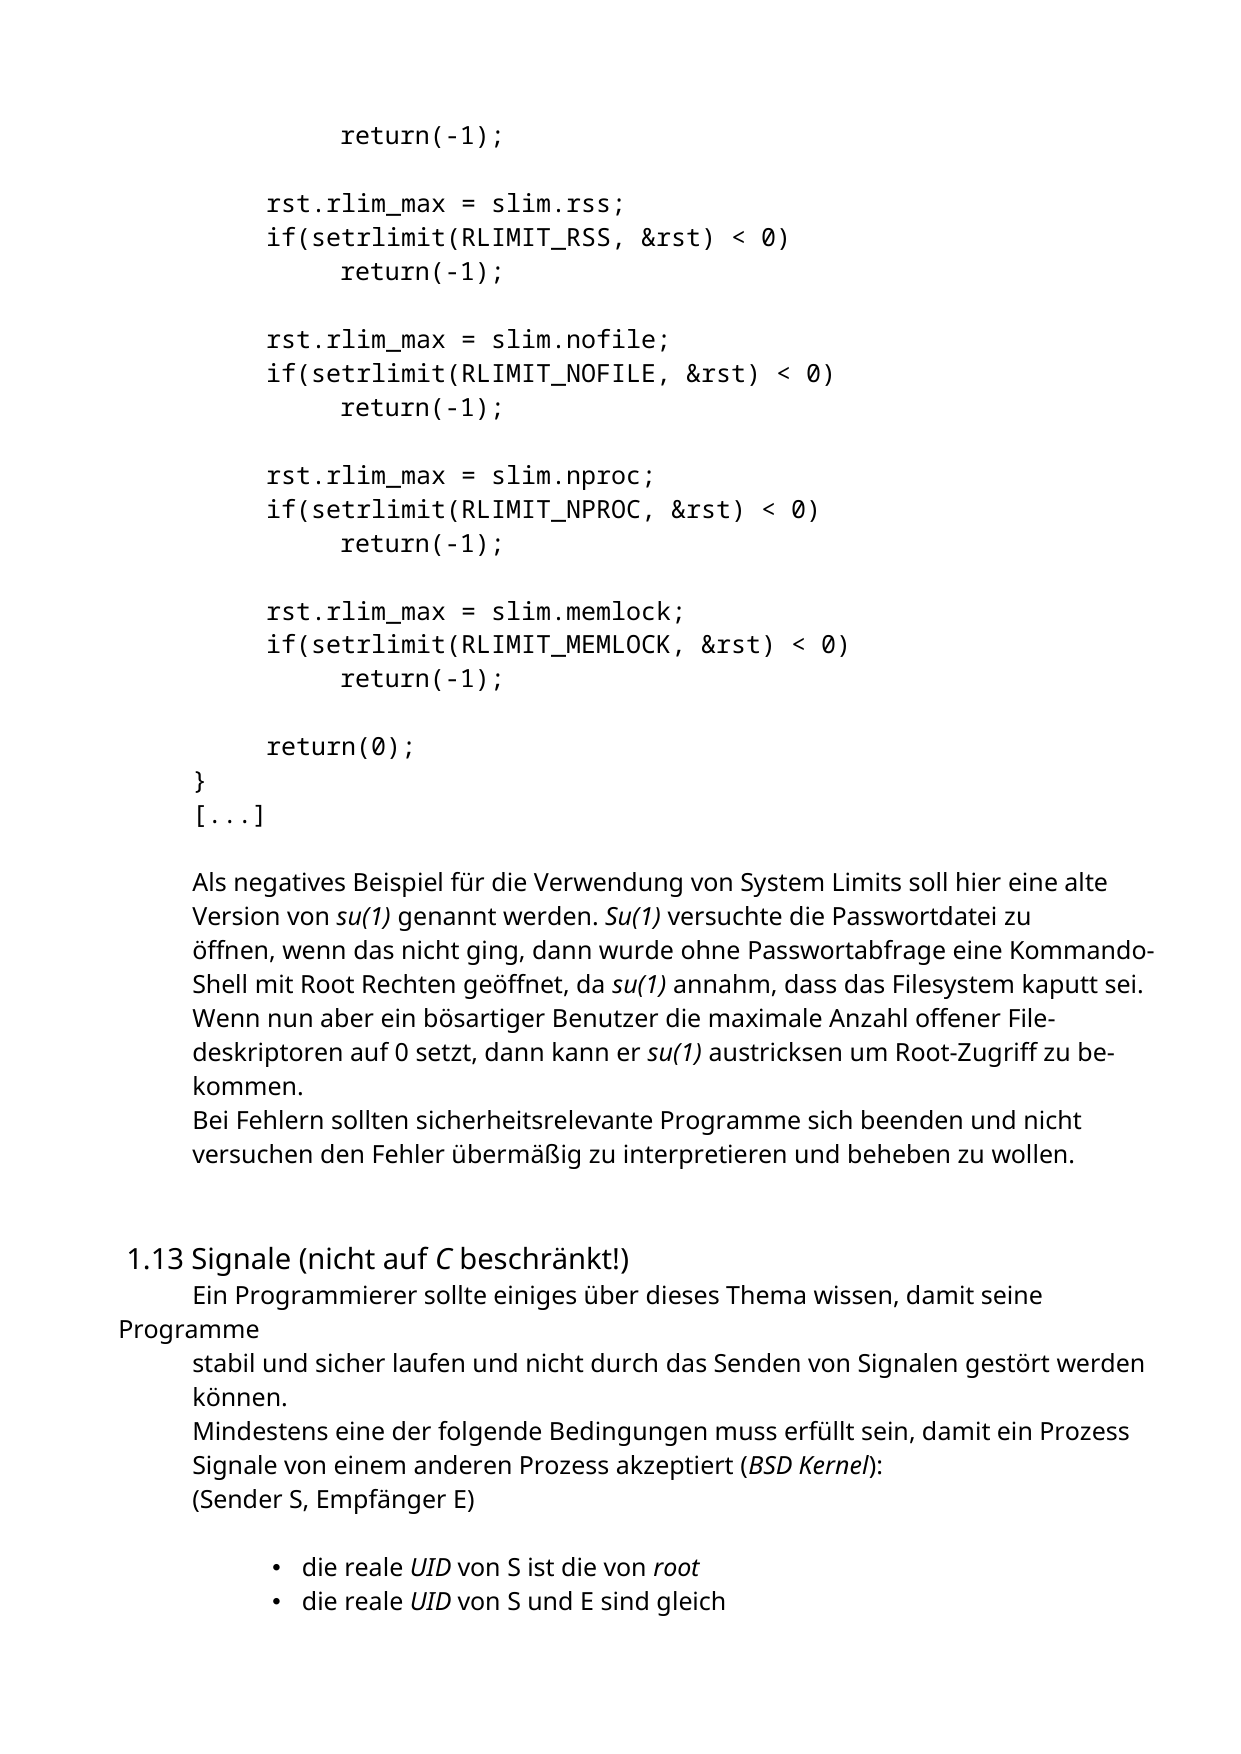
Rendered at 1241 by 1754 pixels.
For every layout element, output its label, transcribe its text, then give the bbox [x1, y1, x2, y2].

list die reale UID von S ist die von root [272, 1550, 1173, 1584]
text rst.rlim_max = slim.rss; [118, 186, 1173, 220]
text return(-1); [118, 118, 1173, 152]
text Ein Programmierer sollte einiges über dieses Thema wissen, damit seine Programme [118, 1278, 1173, 1346]
text rst.rlim_max = slim.nofile; [118, 322, 1173, 356]
text if(setrlimit(RLIMIT_RSS, &rst) < 0) [118, 220, 1173, 254]
text stabil und sicher laufen und nicht durch das Senden von Signalen gestört werden [118, 1346, 1173, 1380]
text Als negatives Beispiel für die Verwendung von System Limits soll hier eine alte [118, 865, 1173, 899]
text rst.rlim_max = slim.nproc; [118, 458, 1173, 492]
text if(setrlimit(RLIMIT_NOFILE, &rst) < 0) [118, 356, 1173, 390]
text Signale von einem anderen Prozess akzeptiert (BSD Kernel): [118, 1448, 1173, 1482]
text öffnen, wenn das nicht ging, dann wurde ohne Passwortabfrage eine Kommando- [118, 933, 1173, 967]
text Bei Fehlern sollten sicherheitsrelevante Programme sich beenden und nicht [118, 1103, 1173, 1137]
text return(-1); [118, 526, 1173, 559]
text return(-1); [118, 390, 1173, 424]
text kommen. [118, 1069, 1173, 1103]
text Mindestens eine der folgende Bedingungen muss erfüllt sein, damit ein Prozess [118, 1414, 1173, 1448]
text return(0); [118, 729, 1173, 763]
text (Sender S, Empfänger E) [118, 1482, 1173, 1516]
text } [118, 763, 1173, 797]
text Version von su(1) genannt werden. Su(1) versuchte die Passwortdatei zu [118, 899, 1173, 933]
text Shell mit Root Rechten geöffnet, da su(1) annahm, dass das Filesystem kaputt sei. [118, 967, 1173, 1001]
text return(-1); [118, 661, 1173, 695]
list die reale UID von S und E sind gleich [272, 1584, 1173, 1618]
text rst.rlim_max = slim.memlock; [118, 593, 1173, 627]
text [...] [118, 797, 1173, 831]
text versuchen den Fehler übermäßig zu interpretieren und beheben zu wollen. [118, 1137, 1173, 1171]
text if(setrlimit(RLIMIT_NPROC, &rst) < 0) [118, 492, 1173, 526]
text if(setrlimit(RLIMIT_MEMLOCK, &rst) < 0) [118, 627, 1173, 661]
text deskriptoren auf 0 setzt, dann kann er su(1) austricksen um Root-Zugriff zu be- [118, 1035, 1173, 1069]
list Signale (nicht auf C beschränkt!) [126, 1239, 1173, 1278]
text return(-1); [118, 254, 1173, 288]
text Wenn nun aber ein bösartiger Benutzer die maximale Anzahl offener File- [118, 1001, 1173, 1035]
text können. [118, 1380, 1173, 1414]
